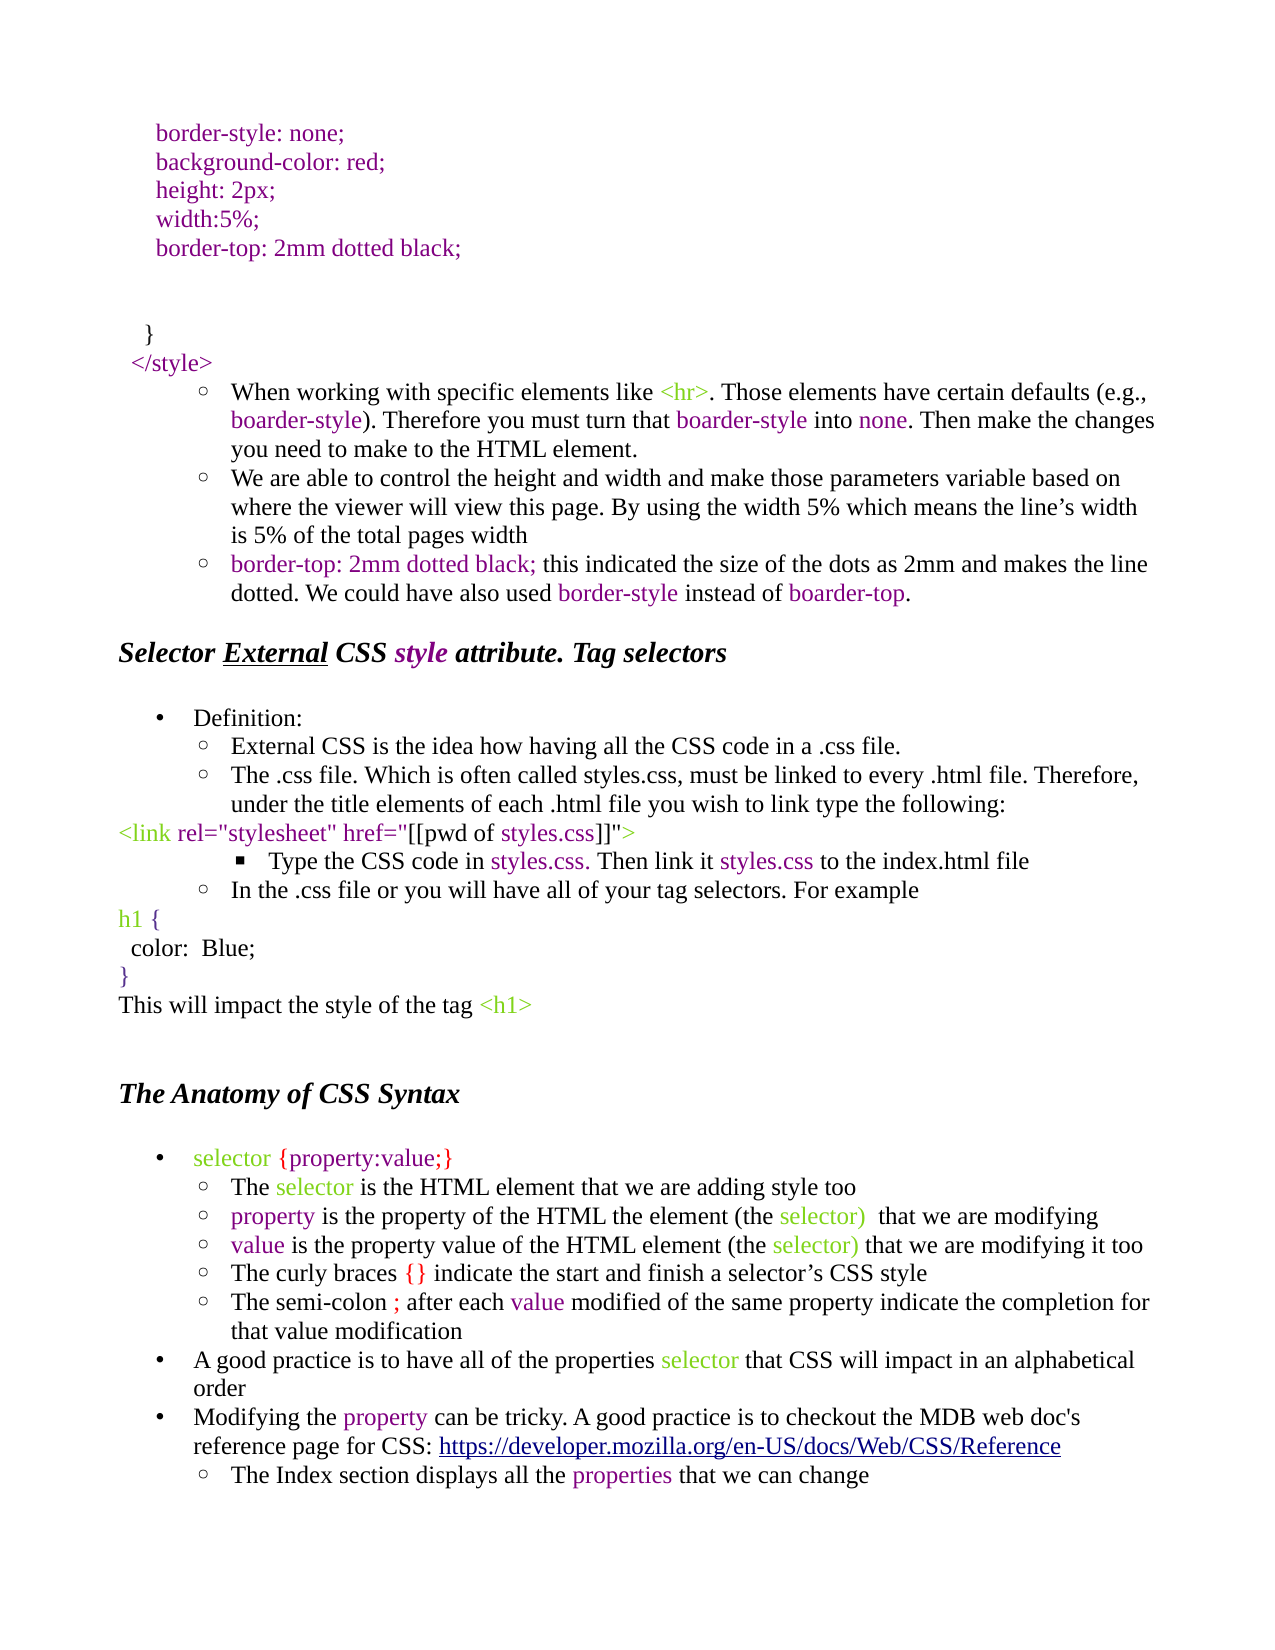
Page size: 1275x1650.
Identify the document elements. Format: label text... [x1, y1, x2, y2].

list When working with specific elements like <hr>. Those elements have certain defaults (e.g., boarder-style). Therefore you must turn that boarder-style into none. Then make the changes you need to make to the HTML element. [193, 377, 1157, 463]
list The curly braces {} indicate the start and finish a selector’s CSS style [193, 1258, 1157, 1287]
list The Index section displays all the properties that we can change [193, 1460, 1157, 1488]
text Selector External CSS style attribute. Tag selectors [118, 636, 1157, 669]
list In the .css file or you will have all of your tag selectors. For example [193, 875, 1157, 904]
list We are able to control the height and width and make those parameters variable based on where the viewer will view this page. By using the width 5% which means the line’s width is 5% of the total pages width [193, 463, 1157, 549]
text </style> [118, 348, 1157, 377]
text background-color: red; [118, 147, 1157, 176]
text h1 { [118, 904, 1157, 933]
text } [118, 961, 1157, 990]
list External CSS is the idea how having all the CSS code in a .css file. [193, 731, 1157, 760]
text border-top: 2mm dotted black; [118, 233, 1157, 262]
list Definition: [156, 703, 1157, 731]
text height: 2px; [118, 176, 1157, 204]
text color: Blue; [118, 933, 1157, 961]
list The selector is the HTML element that we are adding style too [193, 1172, 1157, 1201]
list selector {property:value;} [156, 1143, 1157, 1172]
list property is the property of the HTML the element (the selector) that we are modifying [193, 1201, 1157, 1230]
text border-style: none; [118, 118, 1157, 147]
text <link rel="stylesheet" href="[[pwd of styles.css]]"> [118, 818, 1157, 846]
text The Anatomy of CSS Syntax [118, 1076, 1157, 1110]
list The semi-colon ; after each value modified of the same property indicate the completion for that value modification [193, 1287, 1157, 1345]
list Modifying the property can be tricky. A good practice is to checkout the MDB web doc's reference page for CSS: https://developer.mozilla.org/en-US/docs/Web/CSS/Reference [156, 1402, 1157, 1460]
list A good practice is to have all of the properties selector that CSS will impact in an alphabetical order [156, 1345, 1157, 1402]
list The .css file. Which is often called styles.css, must be linked to every .html file. Therefore, under the title elements of each .html file you wish to link type the following: [193, 760, 1157, 818]
list value is the property value of the HTML element (the selector) that we are modifying it too [193, 1230, 1157, 1258]
text width:5%; [118, 204, 1157, 233]
list border-top: 2mm dotted black; this indicated the size of the dots as 2mm and makes the line dotted. We could have also used border-style instead of boarder-top. [193, 549, 1157, 607]
list Type the CSS code in styles.css. Then link it styles.css to the index.html file [231, 846, 1157, 875]
text } [118, 319, 1157, 348]
text This will impact the style of the tag <h1> [118, 990, 1157, 1019]
